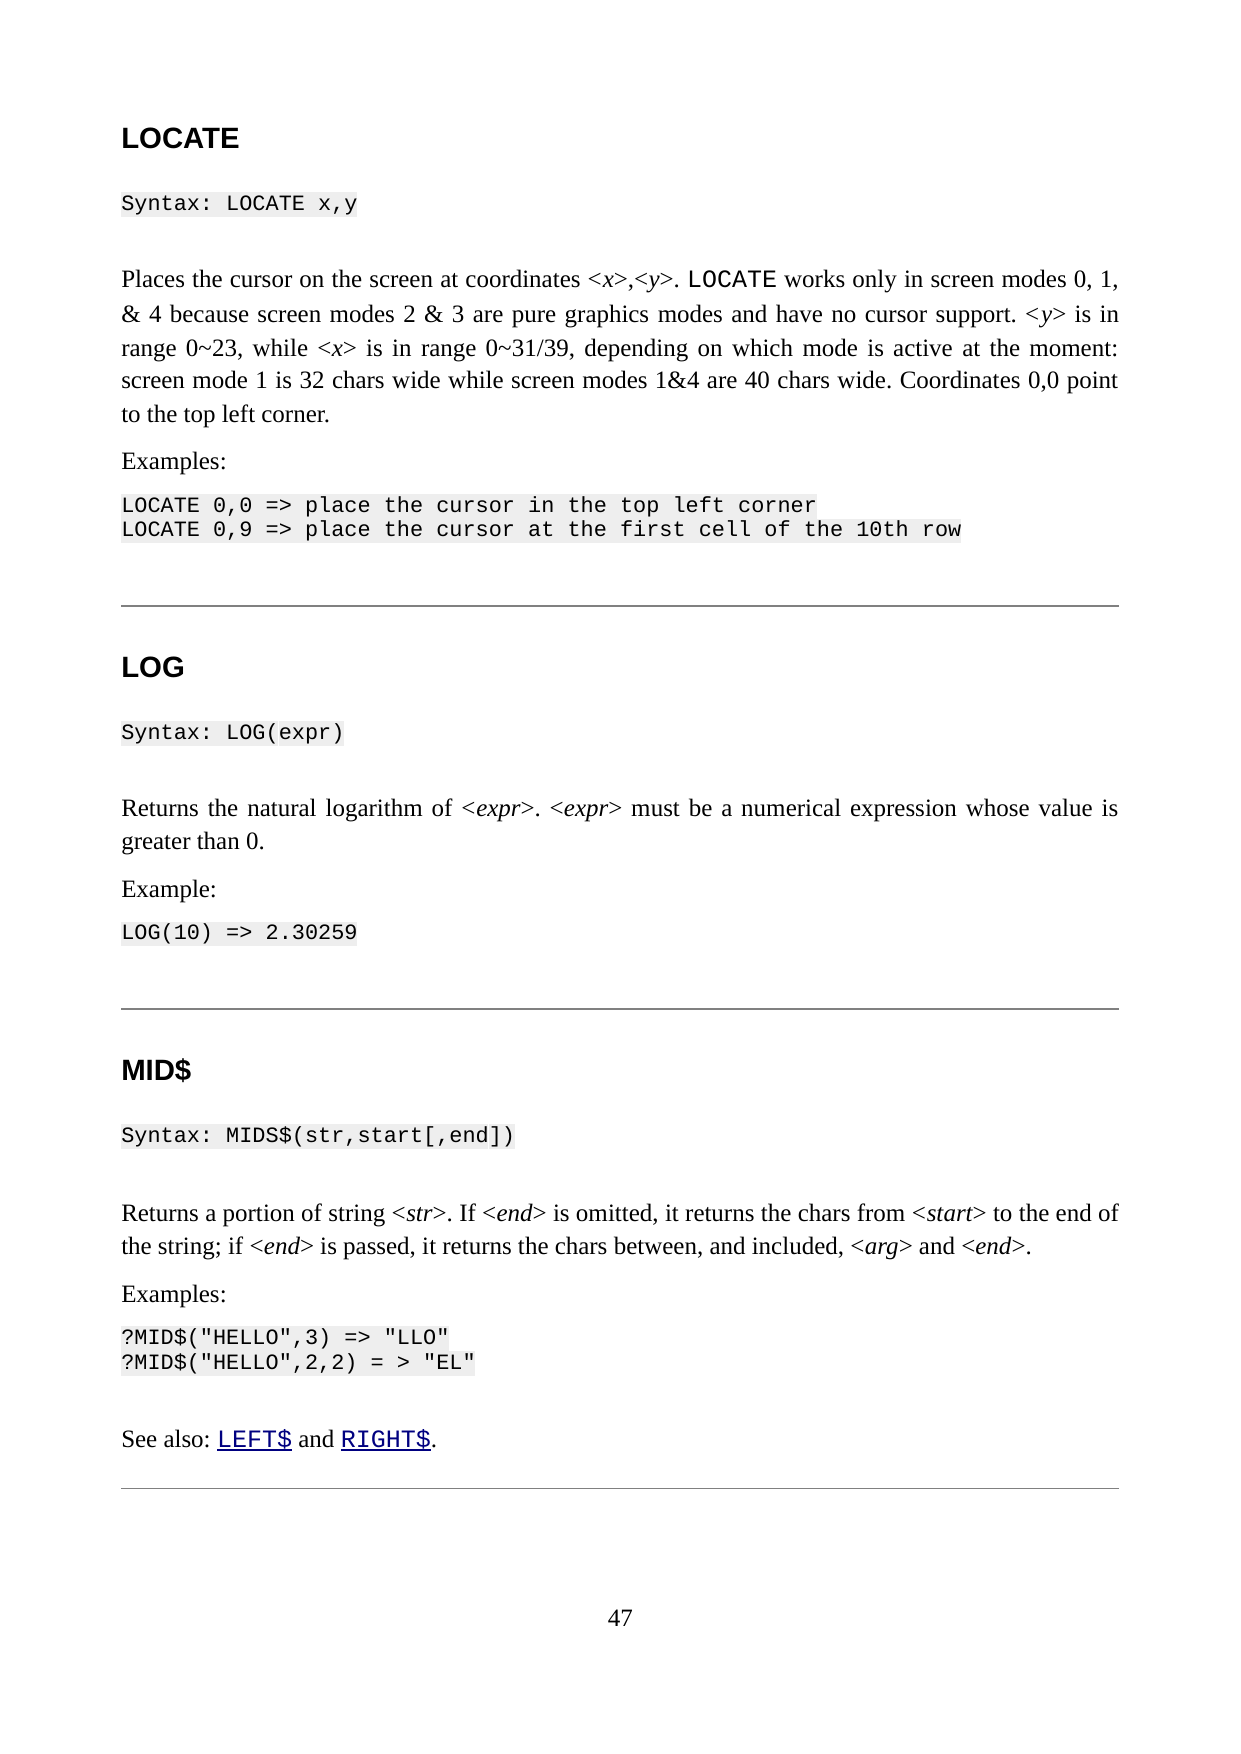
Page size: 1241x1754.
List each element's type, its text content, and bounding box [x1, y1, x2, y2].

text ?MID$("HELLO",2,2) = > "EL" [436, 1351, 462, 1376]
text Syntax: MIDS$(str,start[,end]) [305, 1124, 344, 1149]
text Returns a portion of string <str>. If <end> is omitted, it returns the chars from <start> to the end of the string; if <end> is passed, it returns the chars between, and included, <arg> and <end>. [121, 1198, 1119, 1260]
text Example: [121, 874, 1119, 903]
text ?MID$("HELLO",2,2) = > "EL" [475, 1351, 1119, 1376]
text LOCATE 0,0 => place the cursor in the top left corner [817, 494, 1119, 519]
subtitle LOCATE [121, 121, 1119, 155]
subtitle LOG [121, 650, 1119, 684]
text Returns the natural logarithm of <expr>. <expr> must be a numerical expression whose value is greater than 0. [121, 793, 1119, 855]
text Syntax: LOG(expr) [278, 721, 331, 746]
text See also: LEFT$ and RIGHT$. [121, 1424, 1119, 1454]
text Syntax: MIDS$(str,start[,end]) [357, 1124, 423, 1149]
text LOCATE 0,9 => place the cursor at the first cell of the 10th row [961, 519, 1119, 543]
subtitle MID$ [121, 1053, 1119, 1087]
text ?MID$("HELLO",3) => "LLO" [449, 1326, 1119, 1351]
text Syntax: MIDS$(str,start[,end]) [449, 1124, 489, 1149]
text Syntax: LOCATE x,y [344, 192, 1119, 217]
text LOG(10) => 2.30259 [357, 922, 1119, 946]
text Syntax: LOG(expr) [344, 721, 1119, 746]
text Examples: [121, 446, 1119, 475]
text Examples: [121, 1279, 1119, 1308]
text Syntax: MIDS$(str,start[,end]) [515, 1124, 1119, 1149]
text Places the cursor on the screen at coordinates <x>,<y>. LOCATE works only in screen modes 0, 1, & 4 because screen modes 2 & 3 are pure graphics modes and have no cursor support. <y> is in range 0~23, while <x> is in range 0~31/39, depending on which mode is active at the moment: screen mode 1 is 32 chars wide while screen modes 1&4 are 40 chars wide. Coordinates 0,0 point to the top left corner. [121, 264, 1119, 427]
